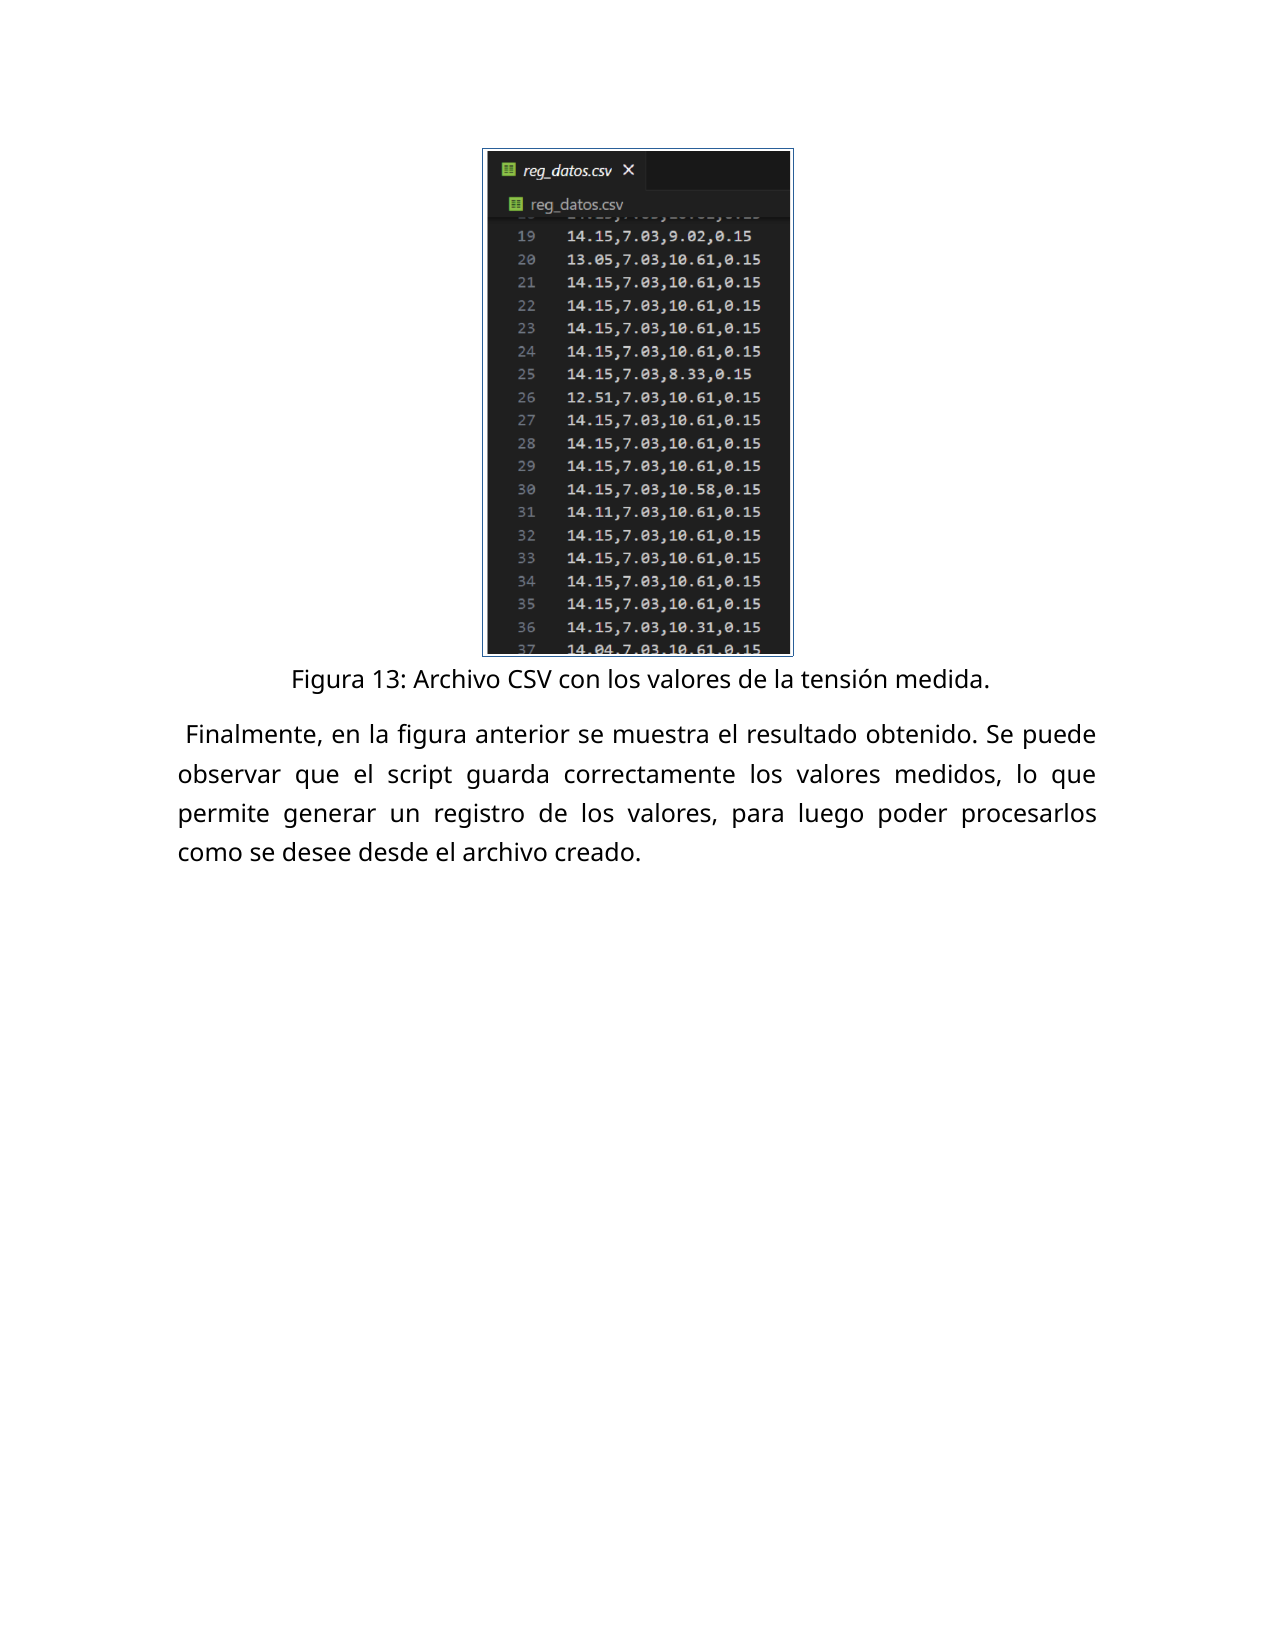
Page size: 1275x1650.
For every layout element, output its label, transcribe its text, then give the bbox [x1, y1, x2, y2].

picture [485, 150, 791, 654]
text Figura 13: Archivo CSV con los valores de la tensión medida. [177, 148, 1098, 695]
text Finalmente, en la figura anterior se muestra el resultado obtenido. Se puede observar que el script guarda correctamente los valores medidos, lo que permite generar un registro de los valores, para luego poder procesarlos como se desee desde el archivo creado. [177, 717, 1098, 869]
